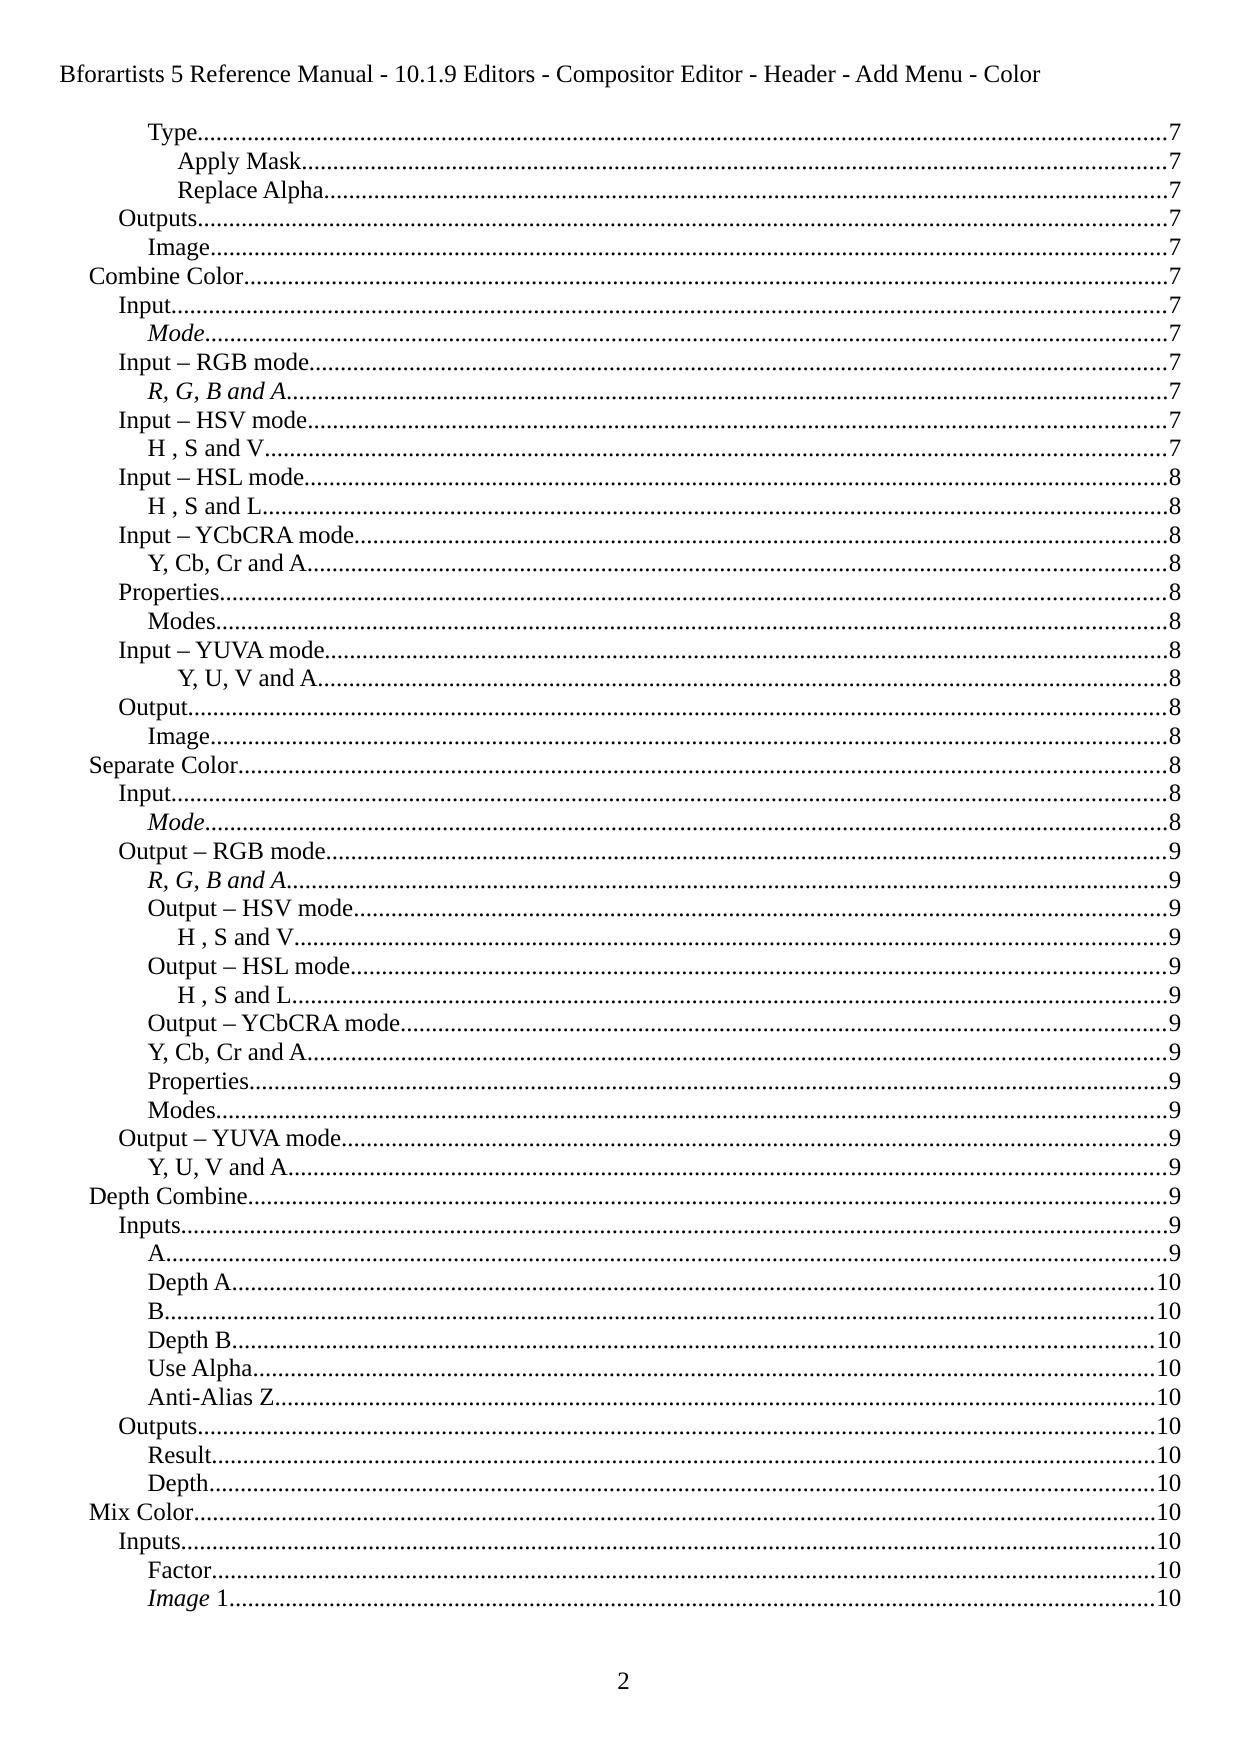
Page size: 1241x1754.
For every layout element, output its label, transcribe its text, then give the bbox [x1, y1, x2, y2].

text Input – RGB mode 7 [118, 347, 1181, 376]
text Input – YCbCRA mode 8 [118, 520, 1181, 548]
text Depth A 10 [147, 1267, 1181, 1296]
text Properties 9 [147, 1066, 1181, 1095]
text Inputs 9 [118, 1210, 1181, 1238]
text H , S and V 7 [147, 433, 1181, 462]
text Inputs 10 [118, 1526, 1181, 1555]
text Input – HSV mode 7 [118, 405, 1181, 433]
text Image 8 [147, 721, 1181, 750]
text Image 1 10 [147, 1583, 1181, 1612]
text Depth 10 [147, 1468, 1181, 1497]
text Depth Combine 9 [88, 1181, 1181, 1210]
text Input 8 [118, 778, 1181, 807]
text Output 8 [118, 692, 1181, 721]
text Combine Color 7 [88, 261, 1181, 290]
text Properties 8 [118, 577, 1181, 606]
text H , S and V 9 [177, 922, 1181, 951]
text Output – HSV mode 9 [147, 893, 1181, 922]
text Outputs 7 [118, 203, 1181, 232]
text H , S and L 9 [177, 980, 1181, 1008]
text Image 7 [147, 232, 1181, 261]
text Modes 9 [147, 1095, 1181, 1123]
text Y, U, V and A 8 [177, 663, 1181, 692]
text A 9 [147, 1238, 1181, 1267]
text Input – YUVA mode 8 [118, 635, 1181, 663]
text Outputs 10 [118, 1411, 1181, 1440]
text H , S and L 8 [147, 491, 1181, 520]
text Apply Mask 7 [177, 146, 1181, 175]
text Mode 8 [147, 807, 1181, 836]
text Y, Cb, Cr and A 9 [147, 1037, 1181, 1066]
text Replace Alpha 7 [177, 175, 1181, 203]
text Use Alpha 10 [147, 1353, 1181, 1382]
text R, G, B and A 9 [147, 865, 1181, 893]
text Output – YUVA mode 9 [118, 1123, 1181, 1152]
text Mode 7 [147, 318, 1181, 347]
text Y, U, V and A 9 [147, 1152, 1181, 1181]
text Anti-Alias Z 10 [147, 1382, 1181, 1411]
text Result 10 [147, 1440, 1181, 1468]
text Factor 10 [147, 1555, 1181, 1583]
text B 10 [147, 1296, 1181, 1325]
text Output – YCbCRA mode 9 [147, 1008, 1181, 1037]
text Mix Color 10 [88, 1497, 1181, 1526]
text Depth B 10 [147, 1325, 1181, 1353]
text Output – RGB mode 9 [118, 836, 1181, 865]
text Type 7 [147, 117, 1181, 146]
text Input 7 [118, 290, 1181, 318]
text Output – HSL mode 9 [147, 951, 1181, 980]
text Modes 8 [147, 606, 1181, 635]
text R, G, B and A 7 [147, 376, 1181, 405]
text Input – HSL mode 8 [118, 462, 1181, 491]
text Y, Cb, Cr and A 8 [147, 548, 1181, 577]
text Separate Color 8 [88, 750, 1181, 778]
